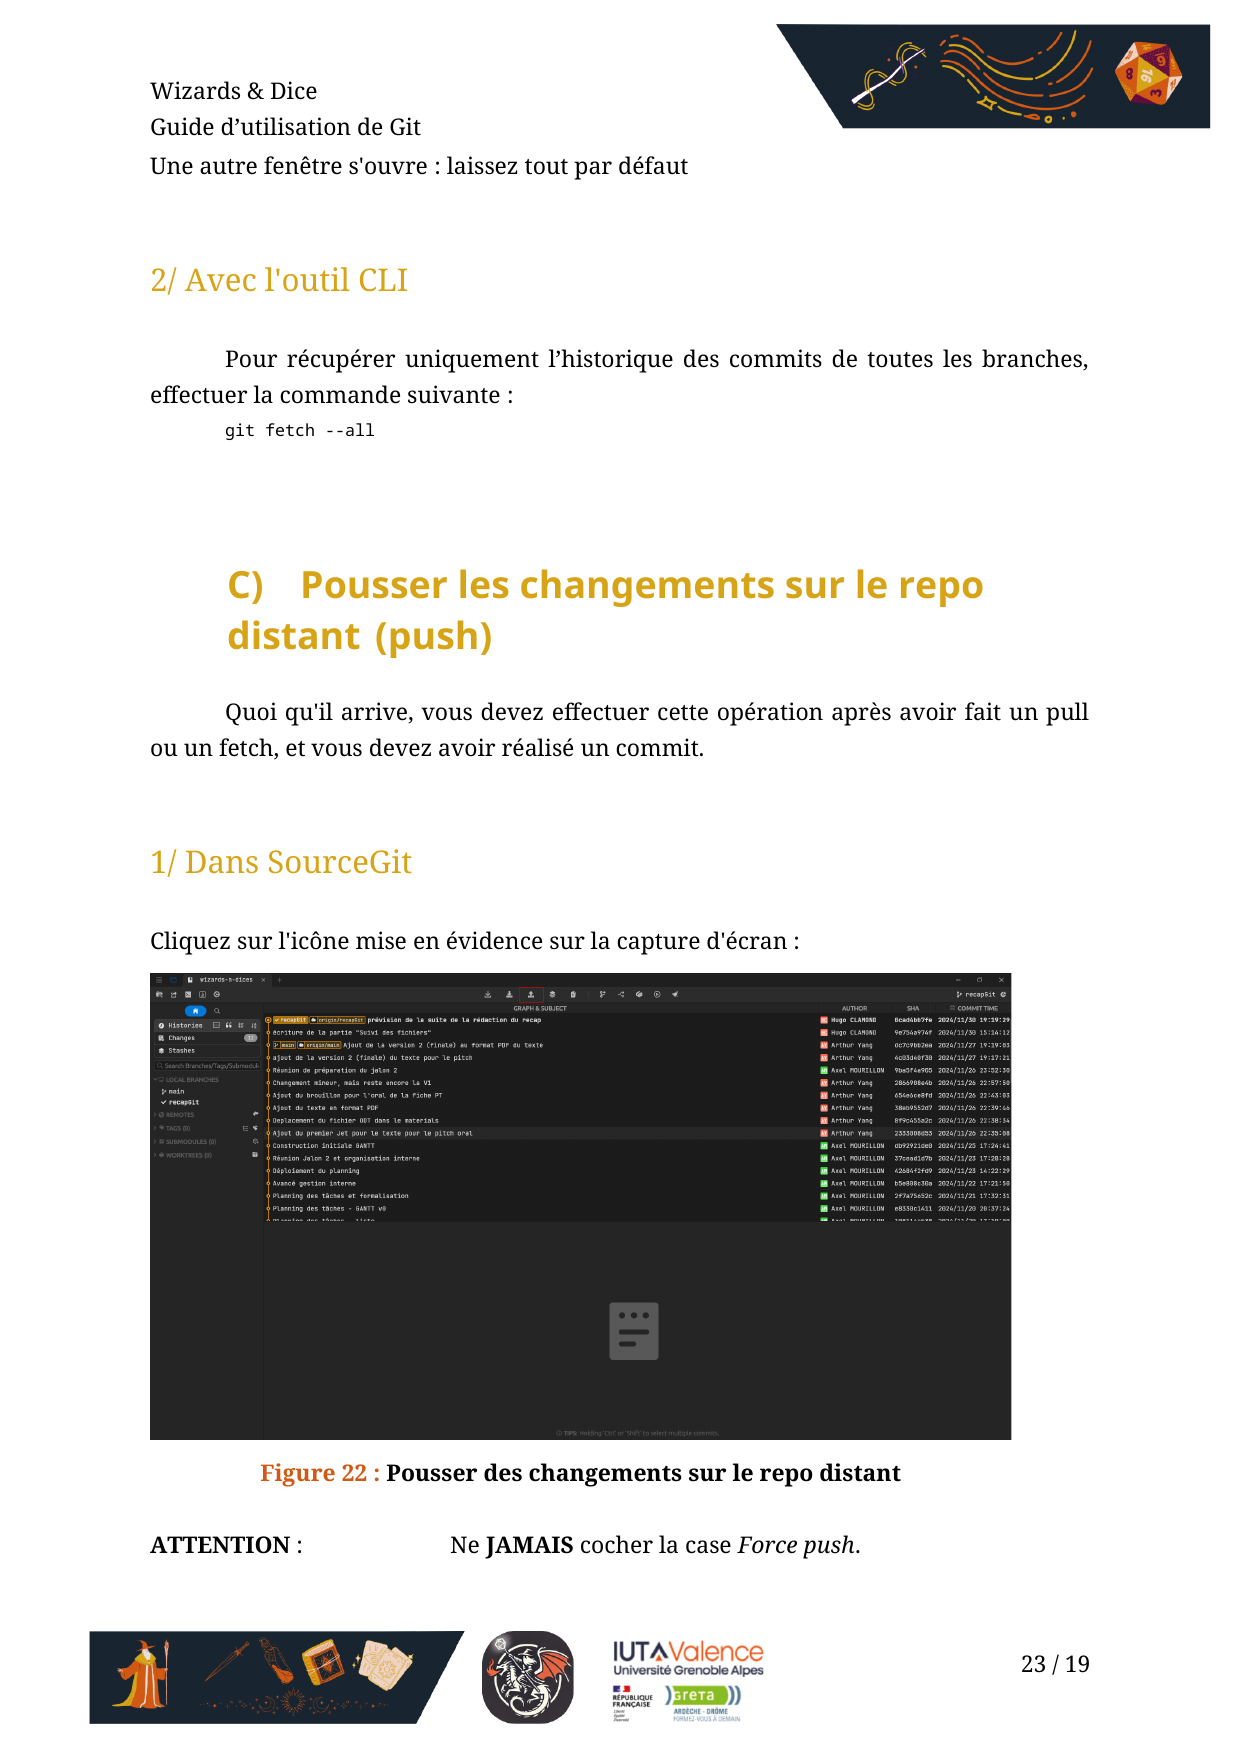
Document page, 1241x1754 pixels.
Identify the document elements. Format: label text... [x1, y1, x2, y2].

text Une autre fenêtre s'ouvre : laissez tout par défaut [150, 150, 1090, 181]
text ATTENTION : Ne JAMAIS cocher la case Force push. [150, 1529, 1090, 1560]
subtitle Pousser les changements sur le repo distant (push) [227, 558, 1090, 660]
picture [150, 973, 1012, 1440]
text Quoi qu'il arrive, vous devez effectuer cette opération après avoir fait un pull ou un fetch, et vous devez avoir réalisé un commit. [150, 696, 1090, 763]
picture [771, 21, 1218, 131]
text Pour récupérer uniquement l’historique des commits de toutes les branches, effectuer la commande suivante : [150, 343, 1090, 410]
subtitle Avec l'outil CLI [150, 258, 1090, 300]
subtitle Dans SourceGit [150, 840, 1090, 883]
text Cliquez sur l'icône mise en évidence sur la capture d'écran : [150, 925, 1090, 956]
text Figure 22 : Pousser des changements sur le repo distant [150, 1440, 1011, 1488]
picture [81, 1620, 788, 1733]
